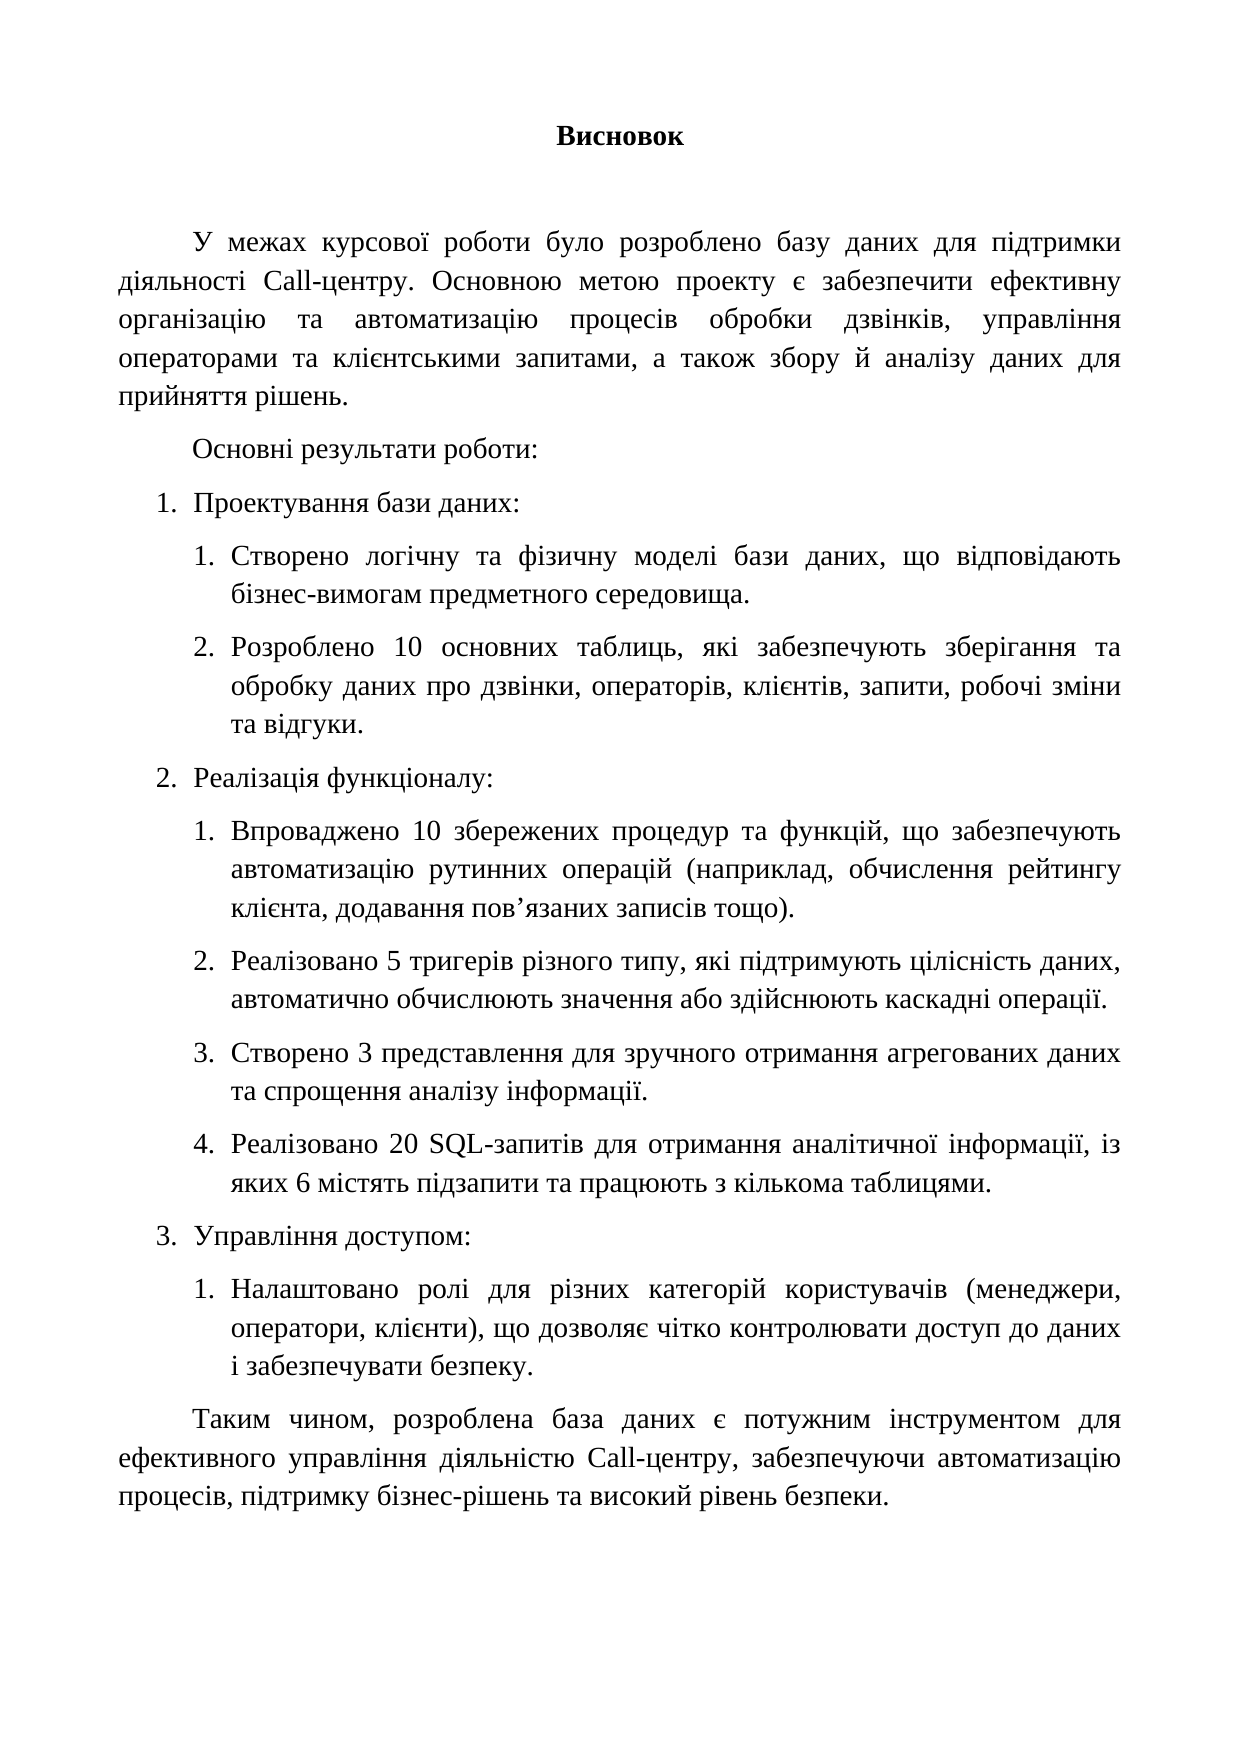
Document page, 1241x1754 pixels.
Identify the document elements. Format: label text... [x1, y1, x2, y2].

text Висновок [118, 118, 1122, 152]
list Створено логічну та фізичну моделі бази даних, що відповідають бізнес-вимогам предметного середовища. [193, 538, 1122, 610]
list Налаштовано ролі для різних категорій користувачів (менеджери, оператори, клієнти), що дозволяє чітко контролювати доступ до даних і забезпечувати безпеку. [193, 1271, 1122, 1382]
text Основні результати роботи: [118, 432, 1122, 465]
list Створено 3 представлення для зручного отримання агрегованих даних та спрощення аналізу інформації. [193, 1035, 1122, 1107]
list Реалізовано 5 тригерів різного типу, які підтримують цілісність даних, автоматично обчислюють значення або здійснюють каскадні операції. [193, 943, 1122, 1015]
list Впроваджено 10 збережених процедур та функцій, що забезпечують автоматизацію рутинних операцій (наприклад, обчислення рейтингу клієнта, додавання пов’язаних записів тощо). [193, 813, 1122, 923]
list Розроблено 10 основних таблиць, які забезпечують зберігання та обробку даних про дзвінки, операторів, клієнтів, запити, робочі зміни та відгуки. [193, 629, 1122, 740]
text Таким чином, розроблена база даних є потужним інструментом для ефективного управління діяльністю Call-центру, забезпечуючи автоматизацію процесів, підтримку бізнес-рішень та високий рівень безпеки. [118, 1401, 1122, 1512]
text У межах курсової роботи було розроблено базу даних для підтримки діяльності Call-центру. Основною метою проекту є забезпечити ефективну організацію та автоматизацію процесів обробки дзвінків, управління операторами та клієнтськими запитами, а також збору й аналізу даних для прийняття рішень. [118, 224, 1122, 412]
list Проектування бази даних: [156, 485, 1122, 518]
list Управління доступом: [156, 1218, 1122, 1252]
list Реалізація функціоналу: [156, 760, 1122, 793]
list Реалізовано 20 SQL-запитів для отримання аналітичної інформації, із яких 6 містять підзапити та працюють з кількома таблицями. [193, 1126, 1122, 1198]
